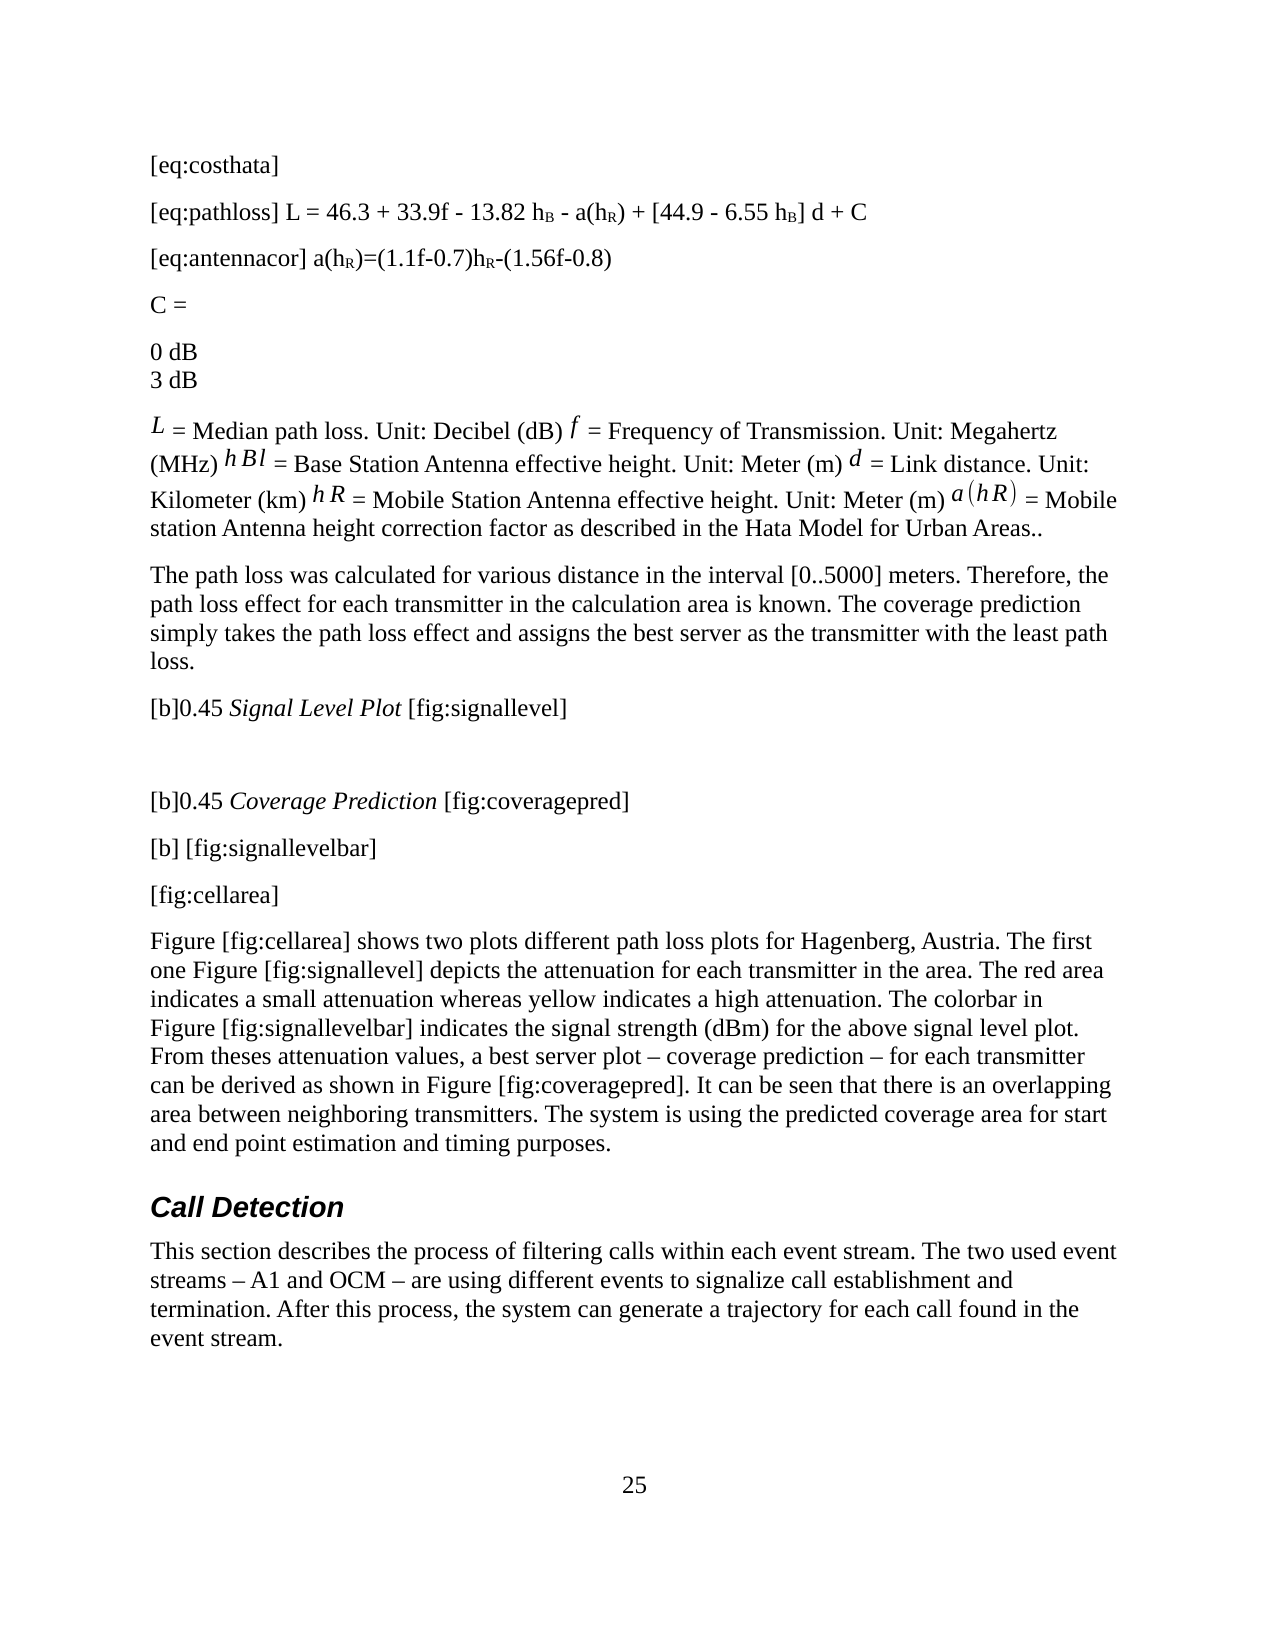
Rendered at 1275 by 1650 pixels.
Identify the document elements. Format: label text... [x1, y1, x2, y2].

text 0 dB 3 dB [150, 337, 1125, 394]
text [eq:antennacor] a(hR)=(1.1f-0.7)hR-(1.56f-0.8) [150, 243, 1125, 272]
text [eq:costhata] [150, 150, 1125, 179]
text [fig:cellarea] [150, 880, 1125, 908]
text [b]0.45 Coverage Prediction [fig:coveragepred] [150, 786, 1125, 815]
subtitle Call Detection [150, 1190, 1125, 1224]
text The path loss was calculated for various distance in the interval [0..5000] meters. Therefore, the path loss effect for each transmitter in the calculation area is known. The coverage prediction simply takes the path loss effect and assigns the best server as the transmitter with the least path loss. [150, 560, 1125, 675]
text Figure [fig:cellarea] shows two plots different path loss plots for Hagenberg, Austria. The first one Figure [fig:signallevel] depicts the attenuation for each transmitter in the area. The red area indicates a small attenuation whereas yellow indicates a high attenuation. The colorbar in Figure [fig:signallevelbar] indicates the signal strength (dBm) for the above signal level plot. From theses attenuation values, a best server plot – coverage prediction – for each transmitter can be derived as shown in Figure [fig:coveragepred]. It can be seen that there is an overlapping area between neighboring transmitters. The system is using the predicted coverage area for start and end point estimation and timing purposes. [150, 926, 1125, 1156]
text This section describes the process of filtering calls within each event stream. The two used event streams – A1 and OCM – are using different events to signalize call establishment and termination. After this process, the system can generate a trajectory for each call found in the event stream. [150, 1236, 1125, 1351]
text = Median path loss. Unit: Decibel (dB) = Frequency of Transmission. Unit: Megahertz (MHz) = Base Station Antenna effective height. Unit: Meter (m) = Link distance. Unit: Kilometer (km) = Mobile Station Antenna effective height. Unit: Meter (m) = Mobile station Antenna height correction factor as described in the Hata Model for Urban Areas.. [150, 412, 1125, 542]
text [eq:pathloss] L = 46.3 + 33.9f - 13.82 hB - a(hR) + [44.9 - 6.55 hB] d + C [150, 197, 1125, 225]
text C = [150, 290, 1125, 319]
text [b] [fig:signallevelbar] [150, 833, 1125, 862]
text [b]0.45 Signal Level Plot [fig:signallevel] [150, 693, 1125, 722]
